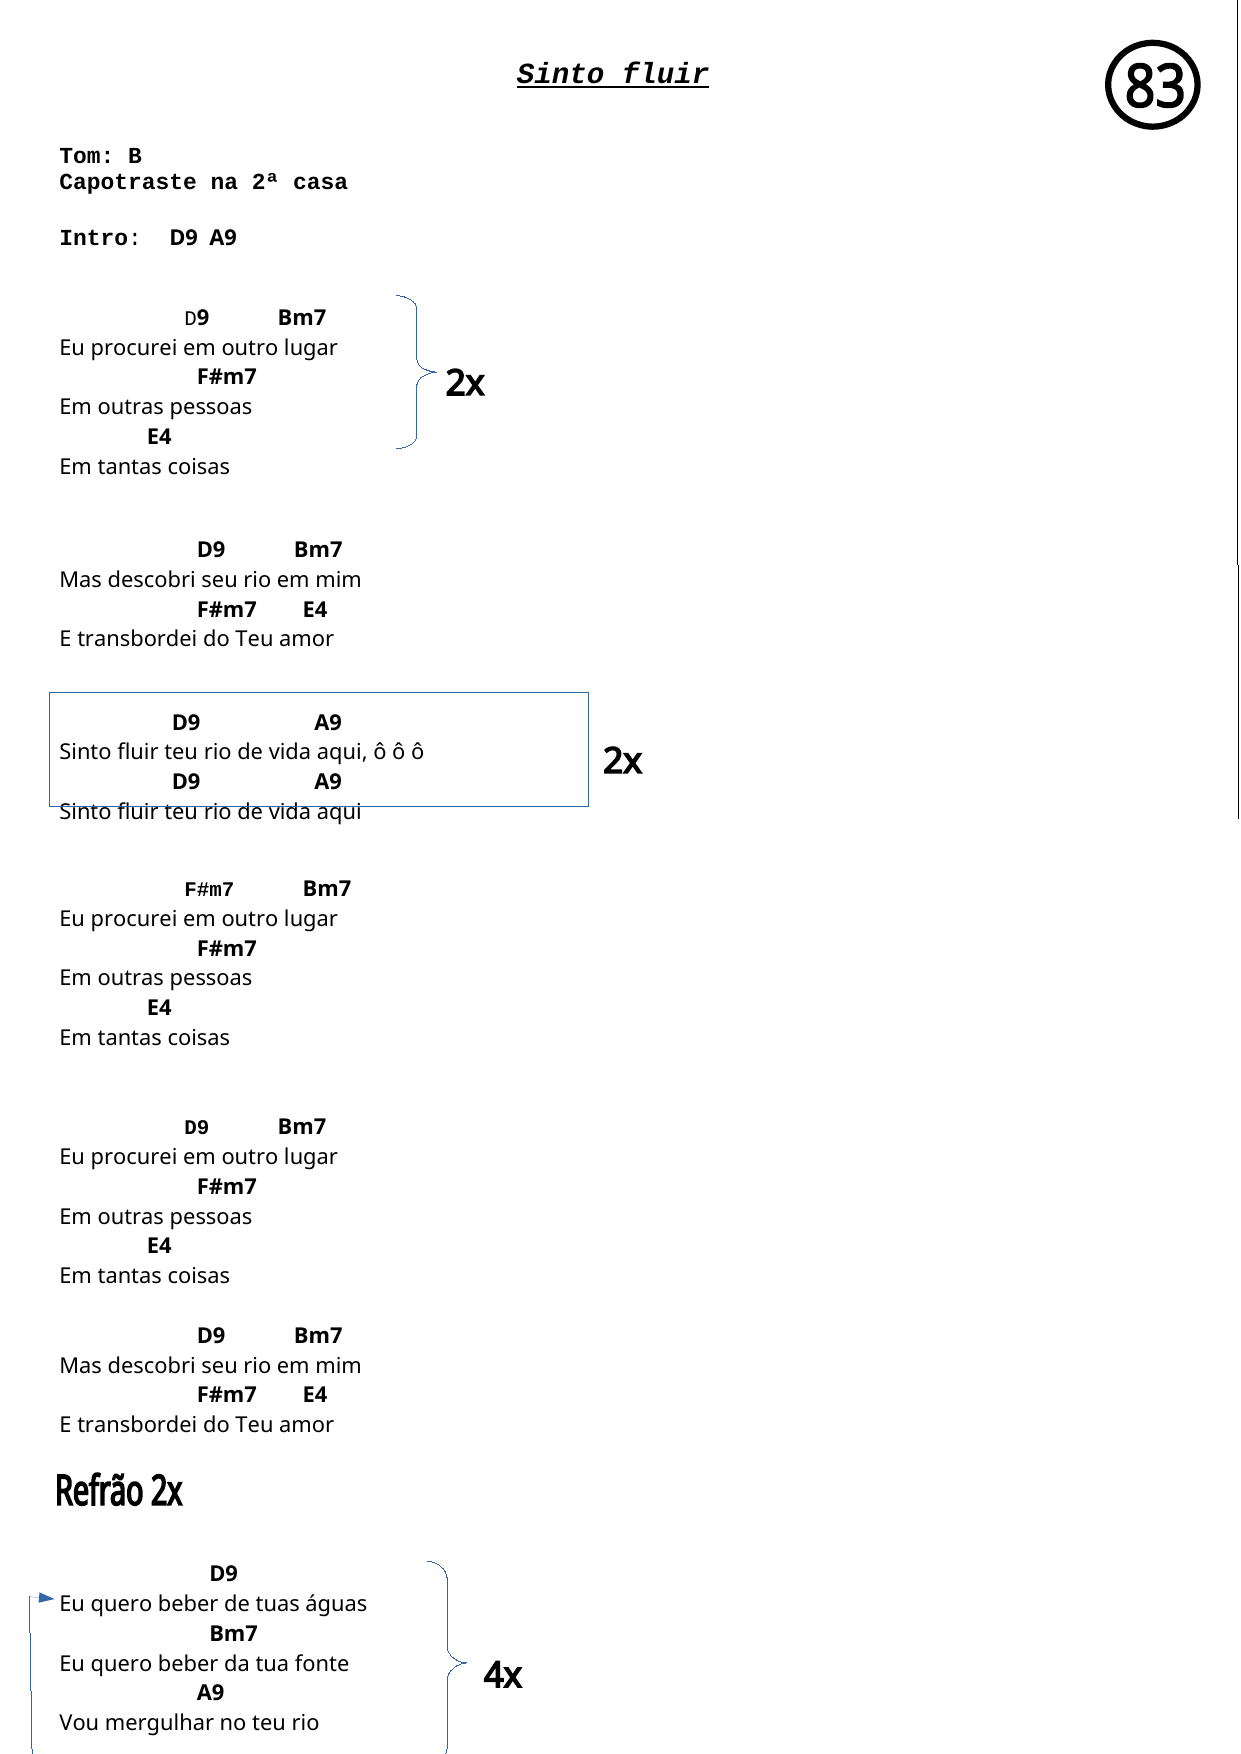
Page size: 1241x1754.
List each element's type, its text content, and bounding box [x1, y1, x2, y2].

text F#m7 [59, 1171, 1167, 1201]
text D9 Bm7 [59, 1111, 1167, 1141]
text D9 A9 [59, 766, 588, 796]
text Eu procurei em outro lugar [59, 903, 1167, 933]
text Eu procurei em outro lugar [59, 332, 1167, 361]
text A9 [59, 1677, 447, 1707]
text Intro: D9 A9 [59, 222, 1167, 252]
text Sinto fluir teu rio de vida aqui, ô ô ô [59, 736, 588, 766]
text Em tantas coisas [59, 451, 1167, 481]
text Sinto fluir teu rio de vida aqui [59, 796, 1167, 826]
text [448, 1618, 1167, 1648]
text F#m7 E4 [59, 1379, 1167, 1409]
text Em outras pessoas [59, 391, 416, 421]
text Sinto fluir [59, 59, 1112, 92]
text [417, 391, 1167, 421]
text E transbordei do Teu amor [59, 623, 1167, 653]
text D9 A9 [59, 707, 588, 736]
text Mas descobri seu rio em mim [59, 564, 1167, 593]
text [448, 1677, 1167, 1707]
text F#m7 [59, 933, 1167, 962]
text F#m7 Bm7 [59, 873, 1167, 903]
text Capotraste na 2ª casa [59, 170, 1167, 196]
text F#m7 [59, 361, 1167, 391]
text E transbordei do Teu amor [59, 1409, 1167, 1439]
text [448, 1707, 1167, 1737]
text Tom: B [59, 144, 1167, 170]
text [1112, 59, 1167, 92]
text Em outras pessoas [59, 962, 1167, 992]
text D9 Bm7 [59, 1320, 1167, 1350]
text E4 [59, 992, 1167, 1022]
text [448, 1588, 1167, 1618]
text [589, 707, 1167, 736]
text [589, 736, 1167, 766]
text Em outras pessoas [59, 1201, 1167, 1231]
text Vou mergulhar no teu rio [59, 1707, 447, 1737]
text F#m7 E4 [59, 593, 1167, 623]
text [589, 766, 1167, 796]
text Mas descobri seu rio em mim [59, 1350, 1167, 1379]
text Bm7 [59, 1618, 447, 1648]
text Em tantas coisas [59, 1260, 1167, 1290]
text D9 [59, 1558, 1167, 1588]
text Eu procurei em outro lugar [59, 1141, 1167, 1171]
text E4 [59, 1231, 1167, 1260]
text E4 [59, 421, 1167, 451]
text D9 Bm7 [59, 534, 1167, 564]
text D9 Bm7 [59, 302, 1167, 332]
text Eu quero beber da tua fonte [59, 1648, 1167, 1677]
text Em tantas coisas [59, 1022, 1167, 1052]
text Eu quero beber de tuas águas [59, 1588, 447, 1618]
